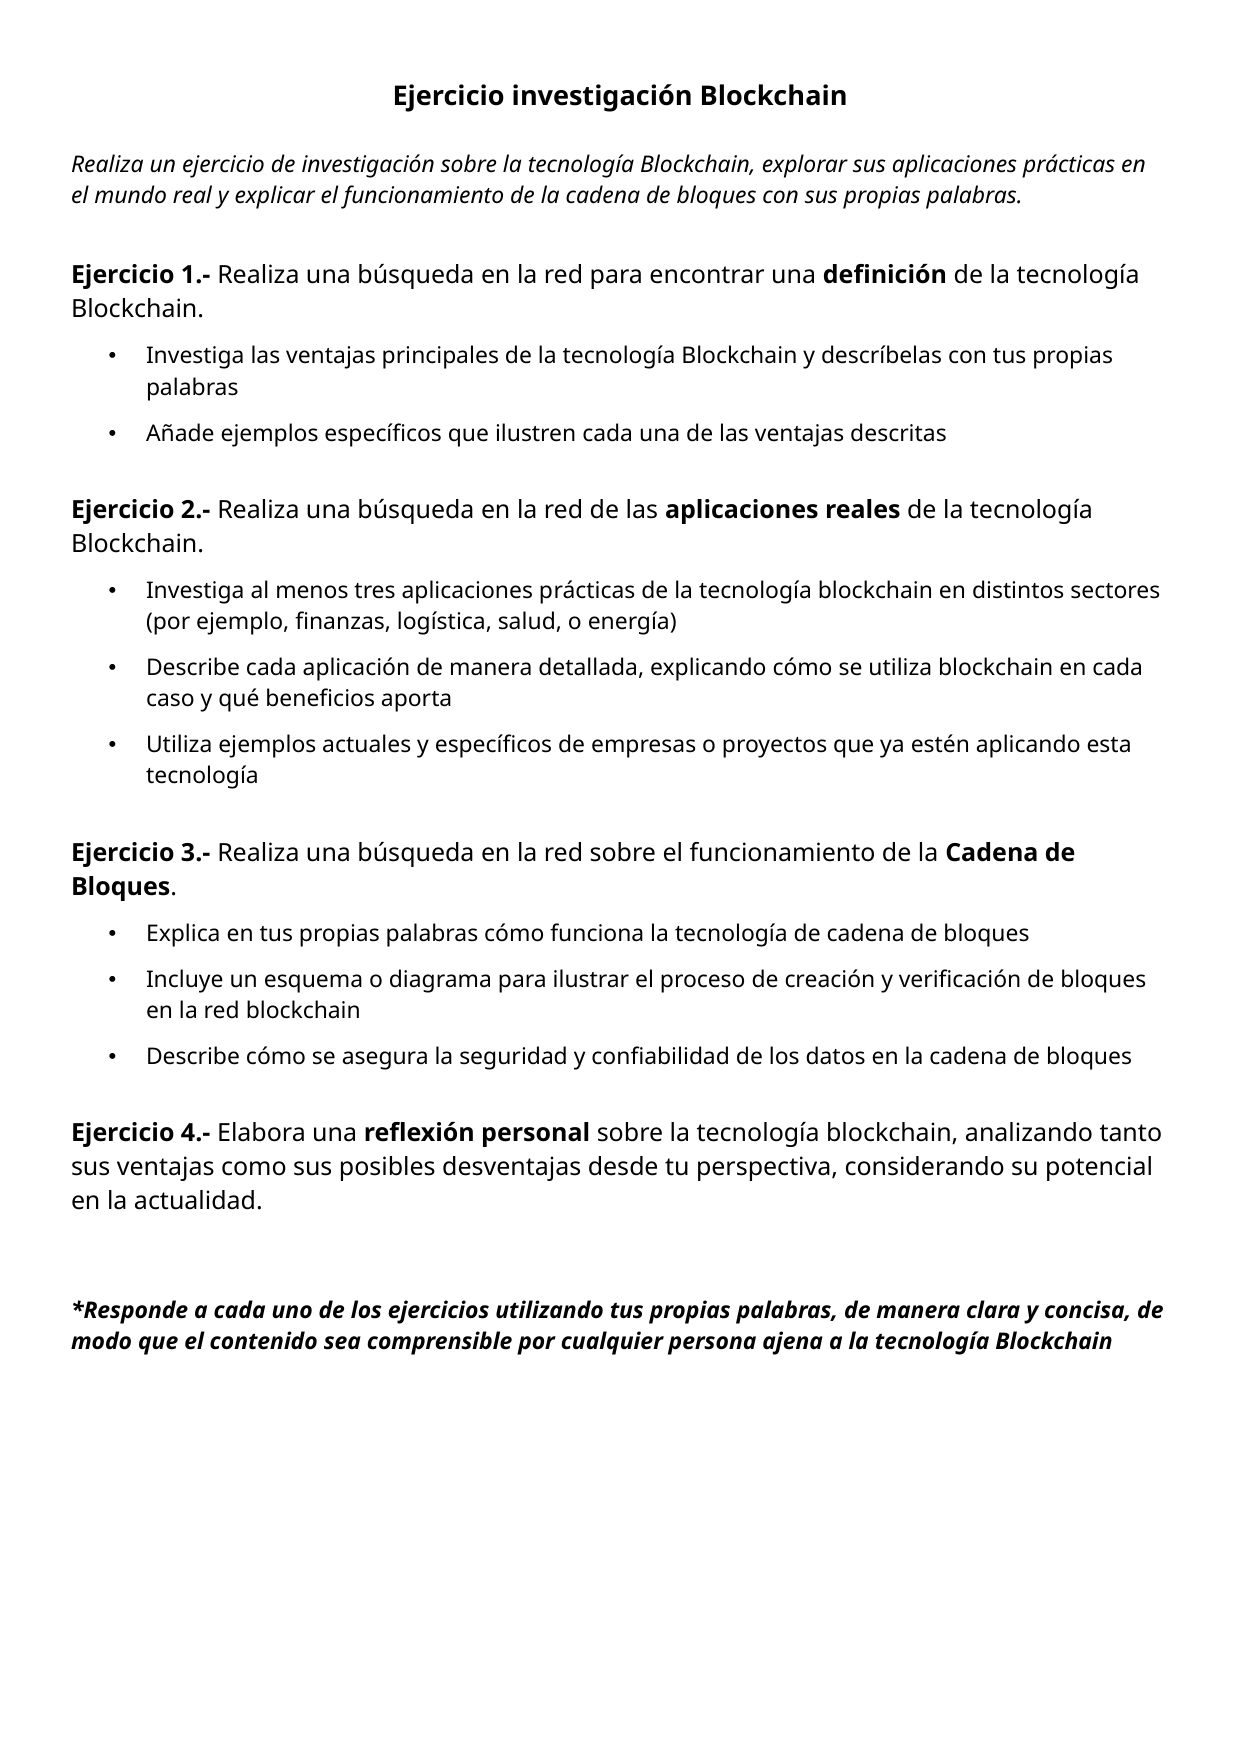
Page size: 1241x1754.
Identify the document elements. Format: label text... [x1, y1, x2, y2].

list Incluye un esquema o diagrama para ilustrar el proceso de creación y verificación de bloques en la red blockchain [108, 963, 1169, 1025]
list Investiga las ventajas principales de la tecnología Blockchain y descríbelas con tus propias palabras [108, 339, 1169, 402]
text Realiza un ejercicio de investigación sobre la tecnología Blockchain, explorar sus aplicaciones prácticas en el mundo real y explicar el funcionamiento de la cadena de bloques con sus propias palabras. [71, 148, 1169, 211]
text Ejercicio 4.- Elabora una reflexión personal sobre la tecnología blockchain, analizando tanto sus ventajas como sus posibles desventajas desde tu perspectiva, considerando su potencial en la actualidad. [71, 1115, 1169, 1217]
text Ejercicio 3.- Realiza una búsqueda en la red sobre el funcionamiento de la Cadena de Bloques. [71, 834, 1169, 902]
list Describe cada aplicación de manera detallada, explicando cómo se utiliza blockchain en cada caso y qué beneficios aporta [108, 651, 1169, 714]
list Investiga al menos tres aplicaciones prácticas de la tecnología blockchain en distintos sectores (por ejemplo, finanzas, logística, salud, o energía) [108, 574, 1169, 637]
list Añade ejemplos específicos que ilustren cada una de las ventajas descritas [108, 417, 1169, 448]
text Ejercicio 1.- Realiza una búsqueda en la red para encontrar una definición de la tecnología Blockchain. [71, 257, 1169, 325]
text Ejercicio investigación Blockchain [71, 77, 1169, 114]
text Ejercicio 2.- Realiza una búsqueda en la red de las aplicaciones reales de la tecnología Blockchain. [71, 491, 1169, 559]
list Utiliza ejemplos actuales y específicos de empresas o proyectos que ya estén aplicando esta tecnología [108, 728, 1169, 791]
list Explica en tus propias palabras cómo funciona la tecnología de cadena de bloques [108, 917, 1169, 948]
text *Responde a cada uno de los ejercicios utilizando tus propias palabras, de manera clara y concisa, de modo que el contenido sea comprensible por cualquier persona ajena a la tecnología Blockchain [71, 1294, 1169, 1356]
list Describe cómo se asegura la seguridad y confiabilidad de los datos en la cadena de bloques [108, 1040, 1169, 1071]
